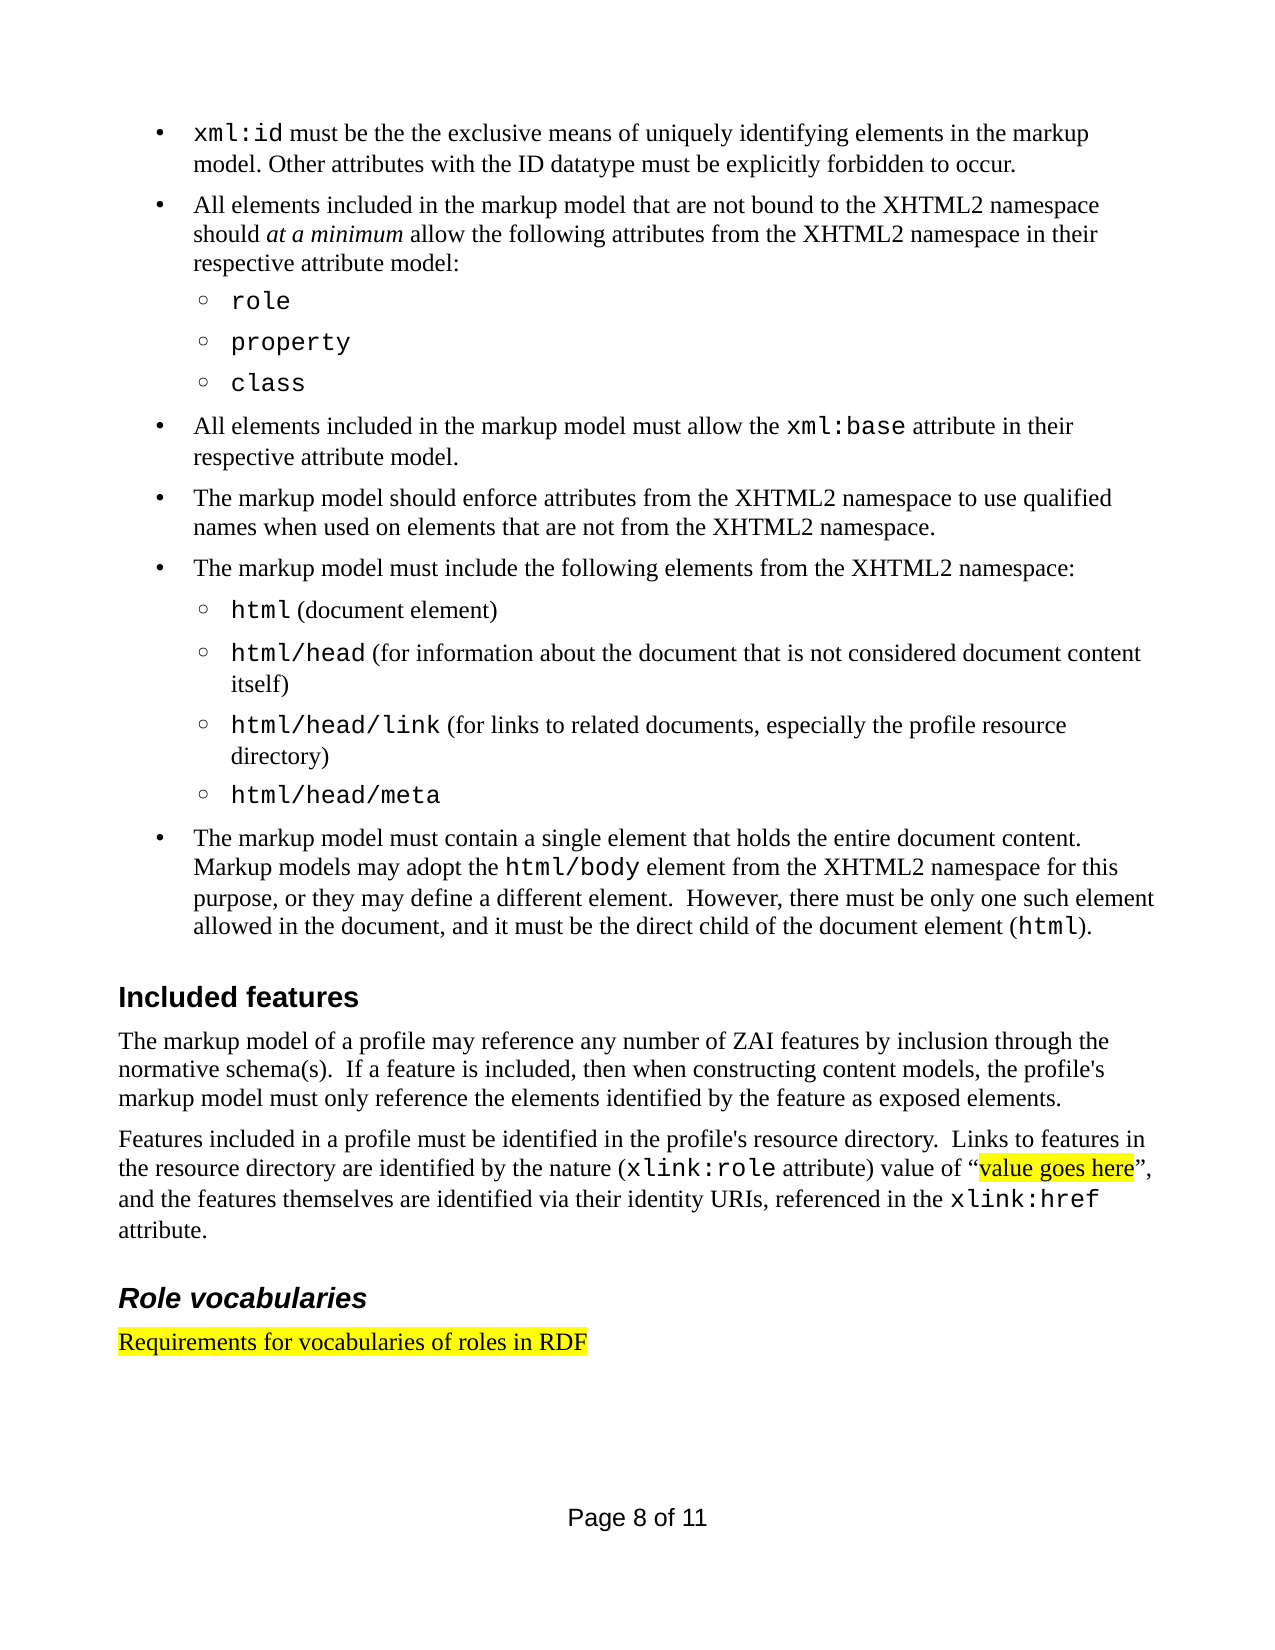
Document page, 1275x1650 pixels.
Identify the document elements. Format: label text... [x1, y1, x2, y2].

list html/head/link (for links to related documents, especially the profile resource directory) [193, 710, 1157, 770]
text The markup model of a profile may reference any number of ZAI features by inclusion through the normative schema(s). If a feature is included, then when constructing content models, the profile's markup model must only reference the elements identified by the feature as exposed elements. [118, 1026, 1157, 1112]
text Features included in a profile must be identified in the profile's resource directory. Links to features in the resource directory are identified by the nature (xlink:role attribute) value of “value goes here”, and the features themselves are identified via their identity URIs, referenced in the xlink:href attribute. [118, 1124, 1157, 1244]
list The markup model should enforce attributes from the XHTML2 namespace to use qualified names when used on elements that are not from the XHTML2 namespace. [156, 483, 1157, 541]
subtitle Included features [118, 980, 1157, 1013]
text Requirements for vocabularies of roles in RDF [587, 1327, 1157, 1356]
list The markup model must include the following elements from the XHTML2 namespace: [156, 553, 1157, 582]
list class [193, 371, 1157, 399]
list property [193, 330, 1157, 358]
list The markup model must contain a single element that holds the entire document content. Markup models may adopt the html/body element from the XHTML2 namespace for this purpose, or they may define a different element. However, there must be only one such element allowed in the document, and it must be the direct child of the document element (html). [156, 823, 1157, 942]
list html/head/meta [193, 782, 1157, 811]
list xml:id must be the the exclusive means of uniquely identifying elements in the markup model. Other attributes with the ID datatype must be explicitly forbidden to occur. [156, 118, 1157, 178]
list All elements included in the markup model must allow the xml:base attribute in their respective attribute model. [156, 411, 1157, 471]
list html/head (for information about the document that is not considered document content itself) [193, 638, 1157, 698]
list role [193, 289, 1157, 317]
list html (document element) [193, 595, 1157, 626]
list All elements included in the markup model that are not bound to the XHTML2 namespace should at a minimum allow the following attributes from the XHTML2 namespace in their respective attribute model: [156, 190, 1157, 276]
subtitle Role vocabularies [118, 1281, 1157, 1315]
